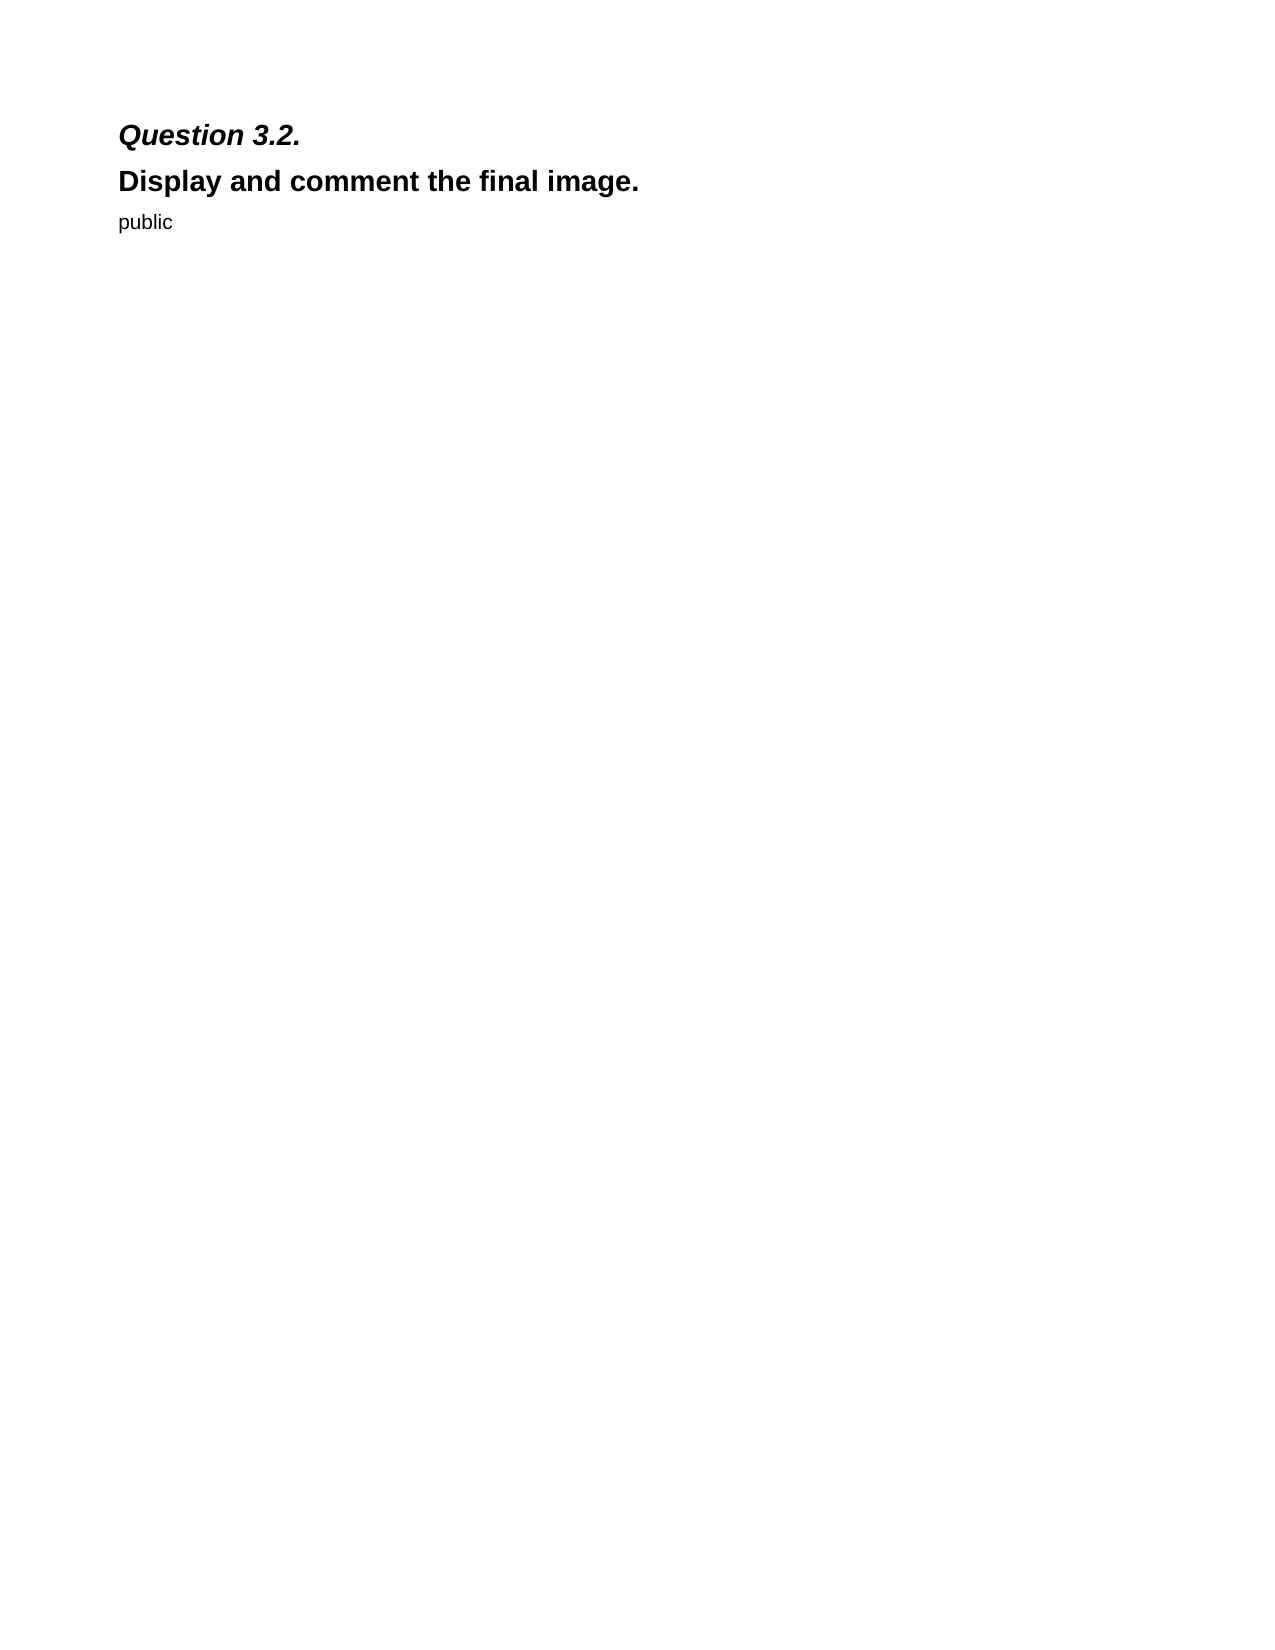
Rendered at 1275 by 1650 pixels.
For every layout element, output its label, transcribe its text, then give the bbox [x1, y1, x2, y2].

subtitle Question 3.2. [118, 118, 1157, 152]
text public [118, 210, 1157, 234]
text Display and comment the final image. [118, 164, 1157, 198]
